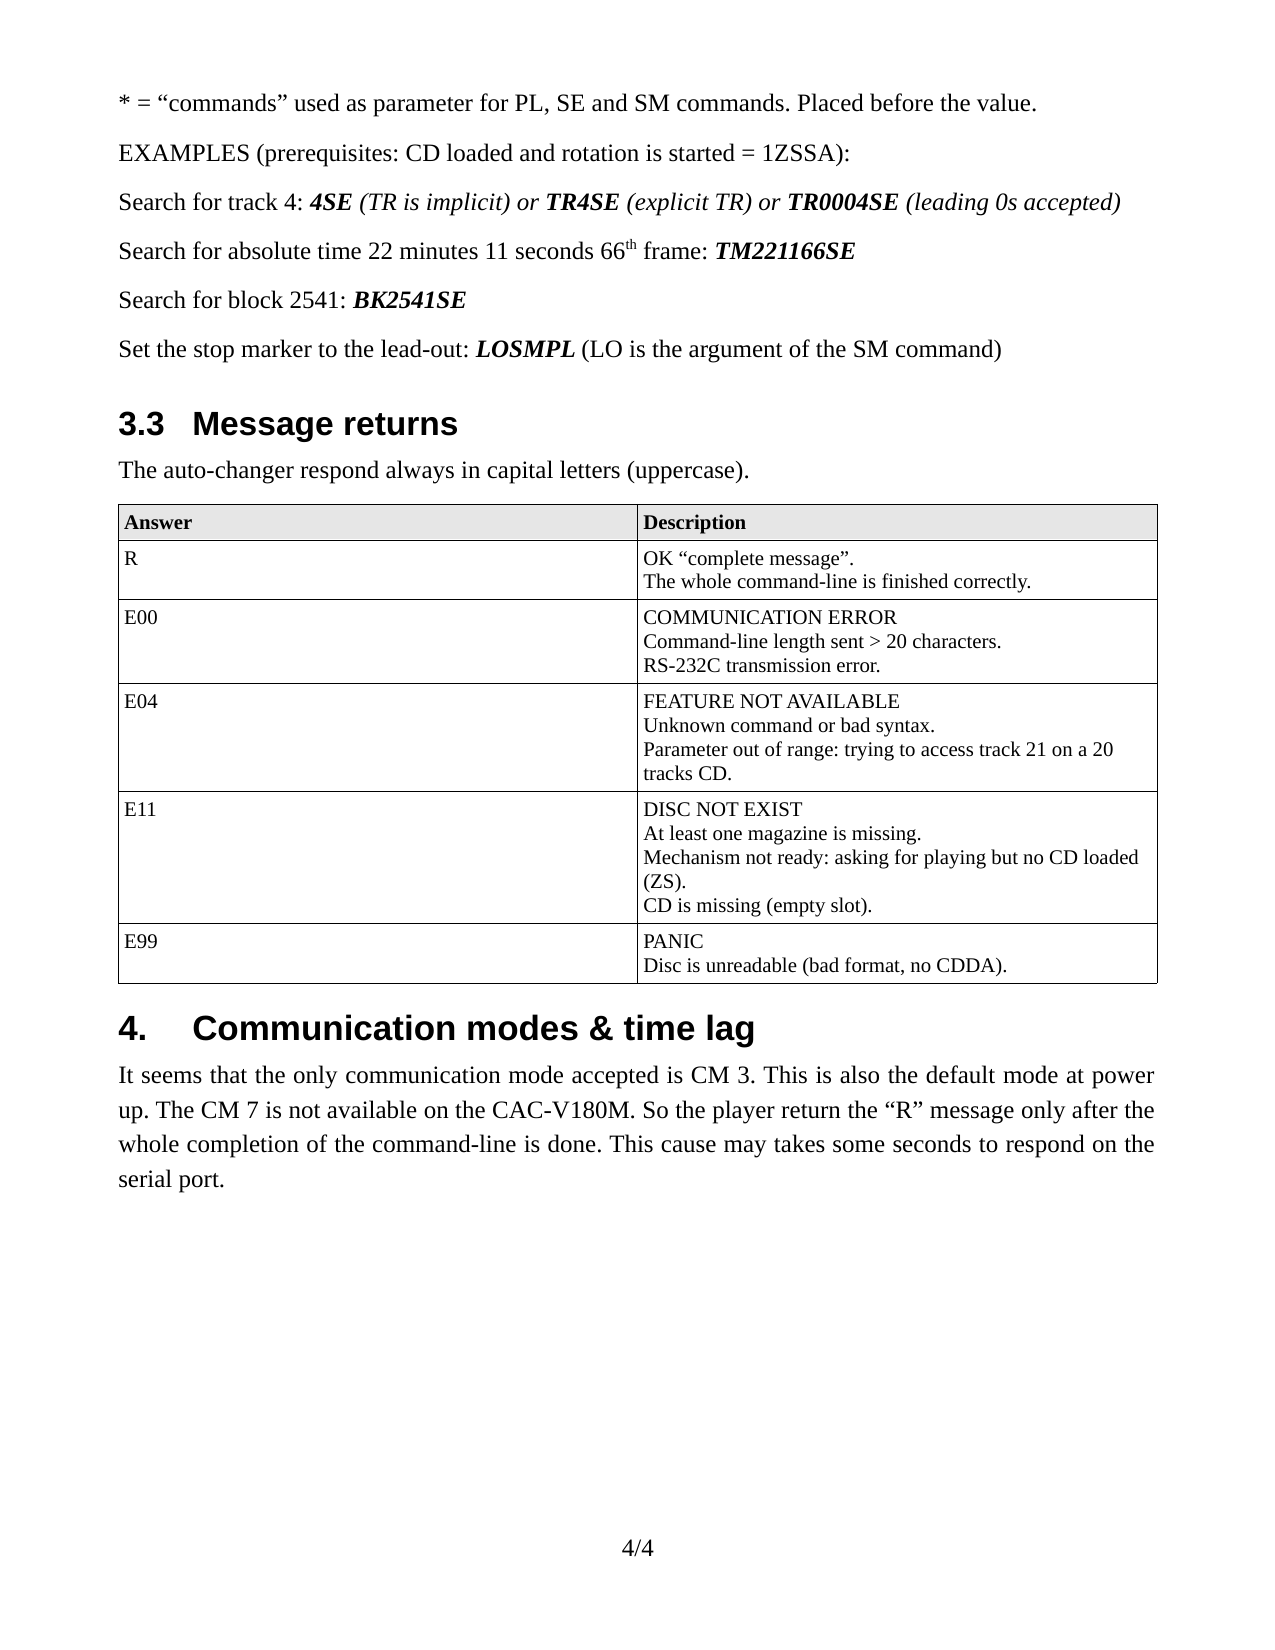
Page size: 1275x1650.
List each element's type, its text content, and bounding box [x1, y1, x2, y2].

text EXAMPLES (prerequisites: CD loaded and rotation is started = 1ZSSA): [118, 138, 1157, 166]
subtitle Communication modes & time lag [118, 1007, 1157, 1048]
subtitle Message returns [118, 404, 1157, 442]
table_cell E00 [119, 600, 637, 683]
text * = “commands” used as parameter for PL, SE and SM commands. Placed before the value. [118, 88, 1157, 117]
table_cell R [119, 541, 637, 599]
table_header Answer [119, 505, 637, 539]
table_cell COMMUNICATION ERROR Command-line length sent > 20 characters. RS-232C transmission error. [638, 600, 1157, 683]
table_cell FEATURE NOT AVAILABLE Unknown command or bad syntax. Parameter out of range: trying to access track 21 on a 20 tracks CD. [638, 684, 1157, 791]
table_cell DISC NOT EXIST At least one magazine is missing. Mechanism not ready: asking for playing but no CD loaded (ZS). CD is missing (empty slot). [638, 792, 1157, 923]
text The auto-changer respond always in capital letters (uppercase). [118, 455, 1157, 484]
table_header Description [638, 505, 1157, 539]
table_cell OK “complete message”. The whole command-line is finished correctly. [638, 541, 1157, 599]
text Search for block 2541: BK2541SE [118, 285, 1157, 313]
text Search for absolute time 22 minutes 11 seconds 66th frame: TM221166SE [118, 236, 1157, 264]
table_cell E99 [119, 924, 637, 982]
table_cell E11 [119, 792, 637, 923]
table_cell E04 [119, 684, 637, 791]
text Set the stop marker to the lead-out: LOSMPL (LO is the argument of the SM command) [118, 334, 1157, 363]
table_cell PANIC Disc is unreadable (bad format, no CDDA). [638, 924, 1157, 982]
text It seems that the only communication mode accepted is CM 3. This is also the default mode at power up. The CM 7 is not available on the CAC-V180M. So the player return the “R” message only after the whole completion of the command-line is done. This cause may takes some seconds to respond on the serial port. [118, 1060, 1157, 1192]
text Search for track 4: 4SE (TR is implicit) or TR4SE (explicit TR) or TR0004SE (leading 0s accepted) [118, 187, 1157, 215]
